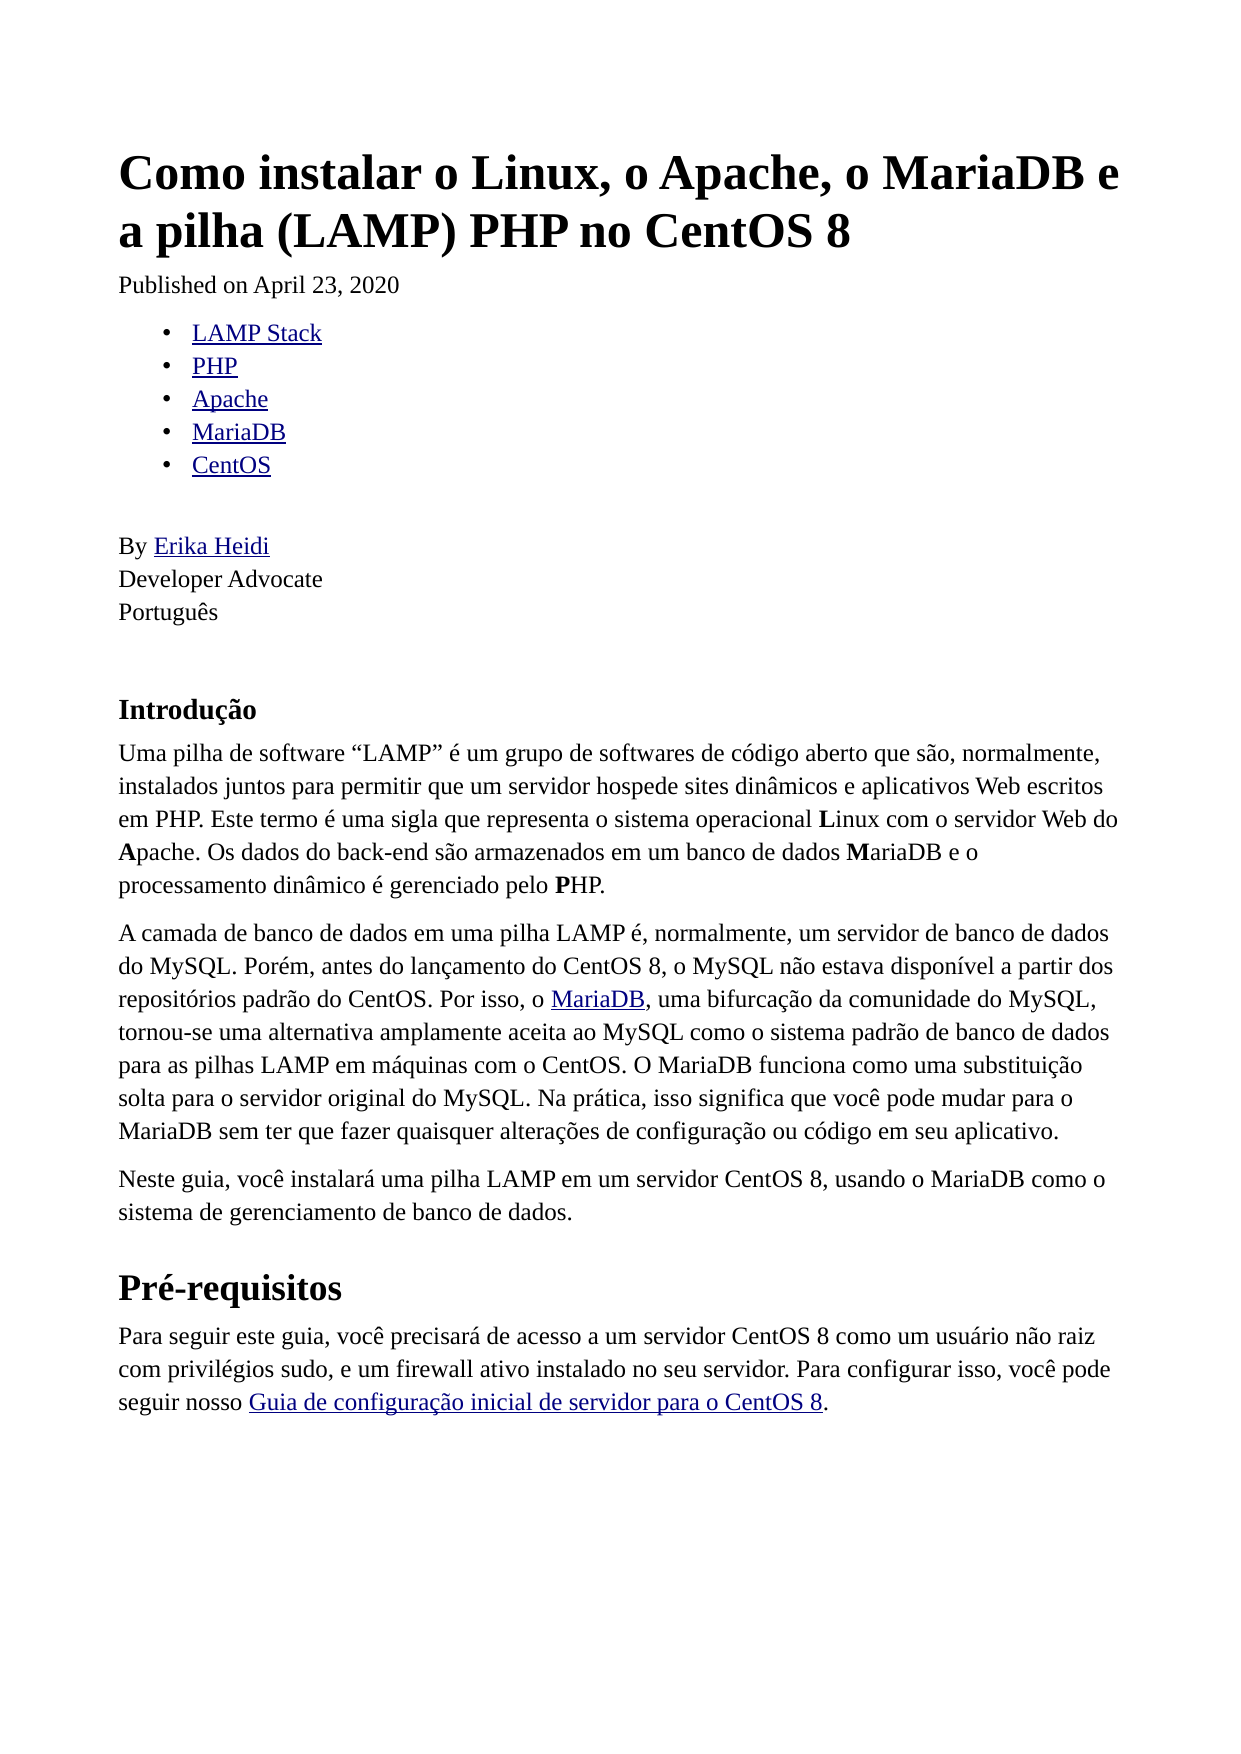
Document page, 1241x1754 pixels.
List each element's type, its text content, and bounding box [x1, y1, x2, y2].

list MariaDB [162, 417, 1122, 446]
subtitle Pré-requisitos [118, 1265, 1122, 1308]
subtitle Introdução [118, 692, 1122, 726]
list LAMP Stack [162, 318, 1122, 347]
text A camada de banco de dados em uma pilha LAMP é, normalmente, um servidor de banco de dados do MySQL. Porém, antes do lançamento do CentOS 8, o MySQL não estava disponível a partir dos repositórios padrão do CentOS. Por isso, o MariaDB, uma bifurcação da comunidade do MySQL, tornou-se uma alternativa amplamente aceita ao MySQL como o sistema padrão de banco de dados para as pilhas LAMP em máquinas com o CentOS. O MariaDB funciona como uma substituição solta para o servidor original do MySQL. Na prática, isso significa que você pode mudar para o MariaDB sem ter que fazer quaisquer alterações de configuração ou código em seu aplicativo. [118, 918, 1122, 1145]
text Português [118, 597, 1122, 626]
text Uma pilha de software “LAMP” é um grupo de softwares de código aberto que são, normalmente, instalados juntos para permitir que um servidor hospede sites dinâmicos e aplicativos Web escritos em PHP. Este termo é uma sigla que representa o sistema operacional Linux com o servidor Web do Apache. Os dados do back-end são armazenados em um banco de dados MariaDB e o processamento dinâmico é gerenciado pelo PHP. [118, 738, 1122, 899]
subtitle Como instalar o Linux, o Apache, o MariaDB e a pilha (LAMP) PHP no CentOS 8 [118, 143, 1122, 258]
text Neste guia, você instalará uma pilha LAMP em um servidor CentOS 8, usando o MariaDB como o sistema de gerenciamento de banco de dados. [118, 1164, 1122, 1225]
text Published on April 23, 2020 [118, 271, 1122, 299]
text Developer Advocate [118, 564, 1122, 593]
text Para seguir este guia, você precisará de acesso a um servidor CentOS 8 como um usuário não raiz com privilégios sudo, e um firewall ativo instalado no seu servidor. Para configurar isso, você pode seguir nosso Guia de configuração inicial de servidor para o CentOS 8. [118, 1321, 1122, 1416]
list CentOS [162, 450, 1122, 479]
text By Erika Heidi [118, 531, 1122, 560]
list Apache [162, 384, 1122, 413]
list PHP [162, 351, 1122, 380]
